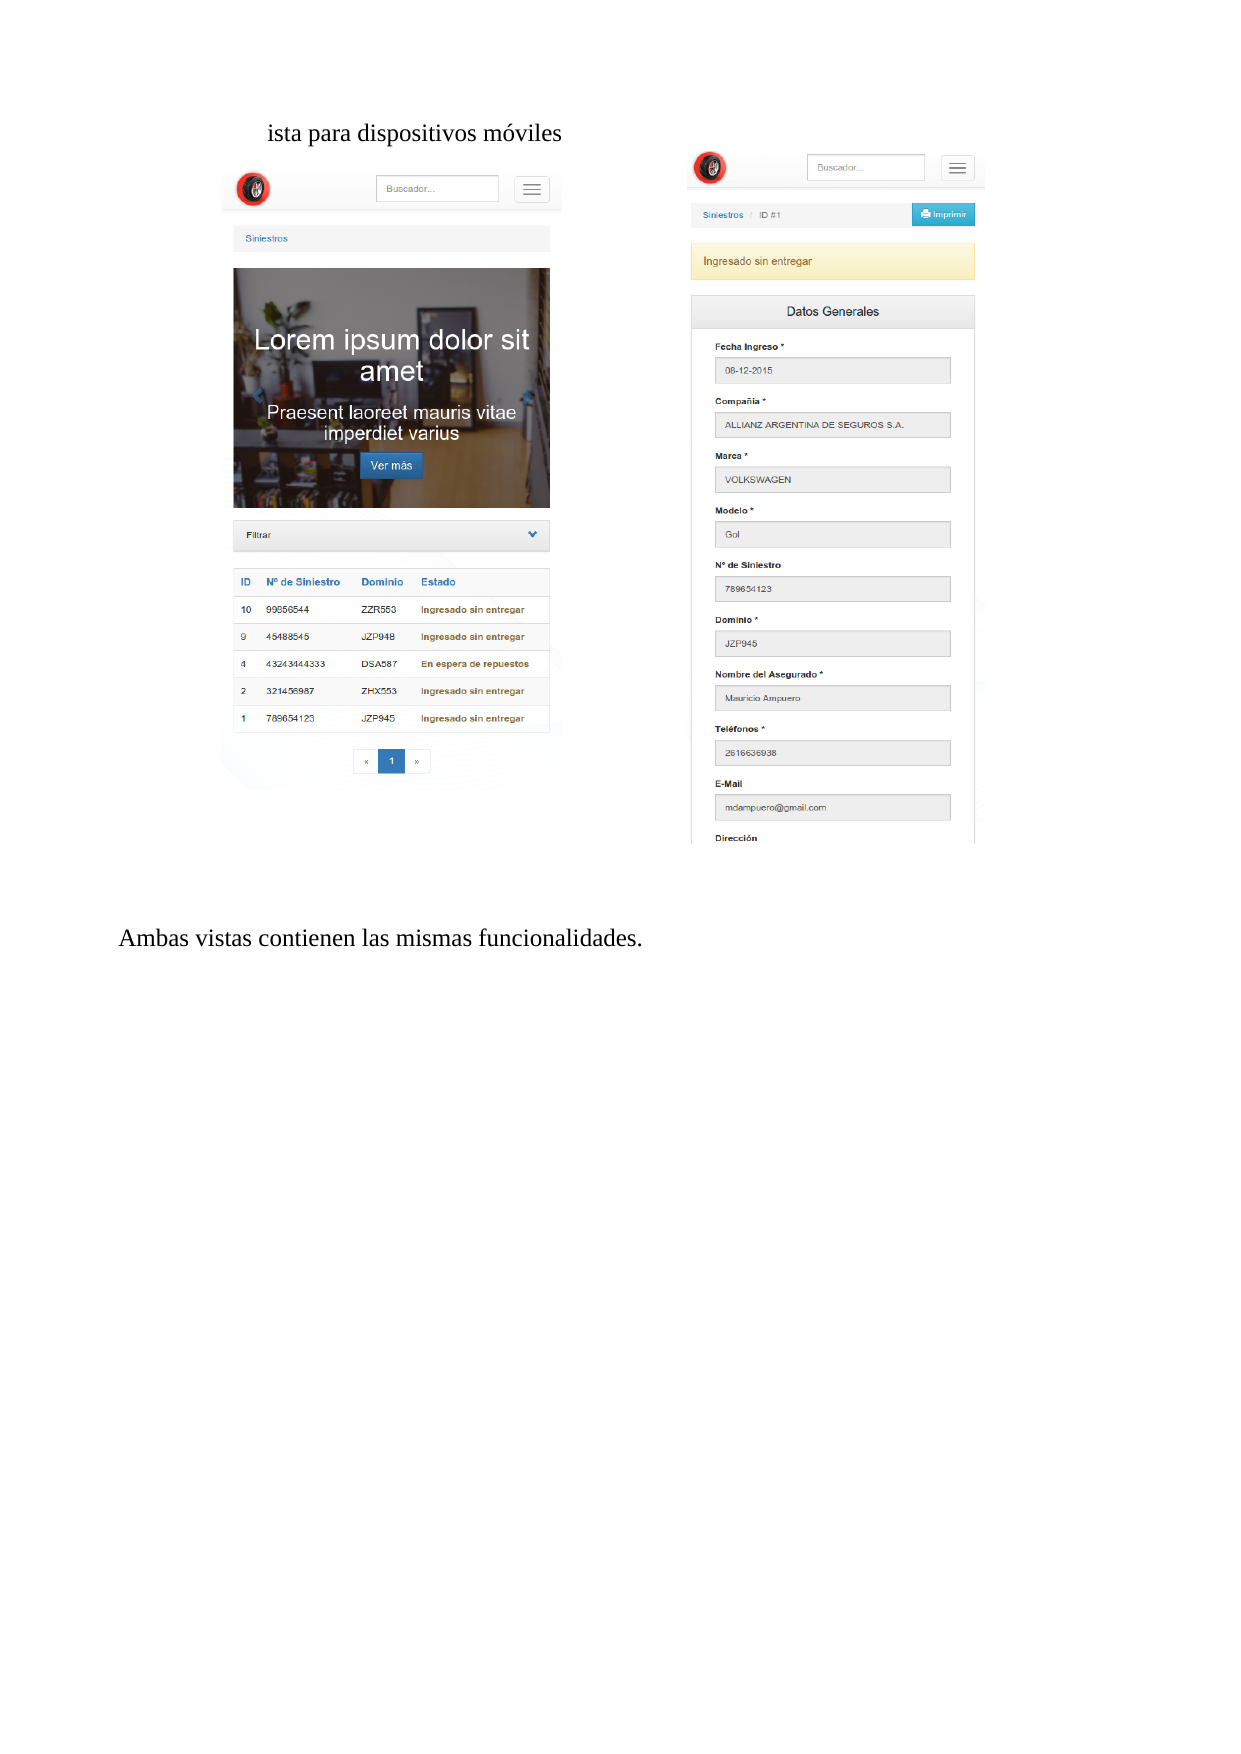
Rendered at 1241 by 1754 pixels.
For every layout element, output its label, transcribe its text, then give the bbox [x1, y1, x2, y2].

text Ambas vistas contienen las mismas funcionalidades. [118, 923, 1122, 952]
picture [221, 170, 563, 790]
list Vista para dispositivos móviles [229, 118, 1122, 147]
picture [686, 151, 985, 844]
